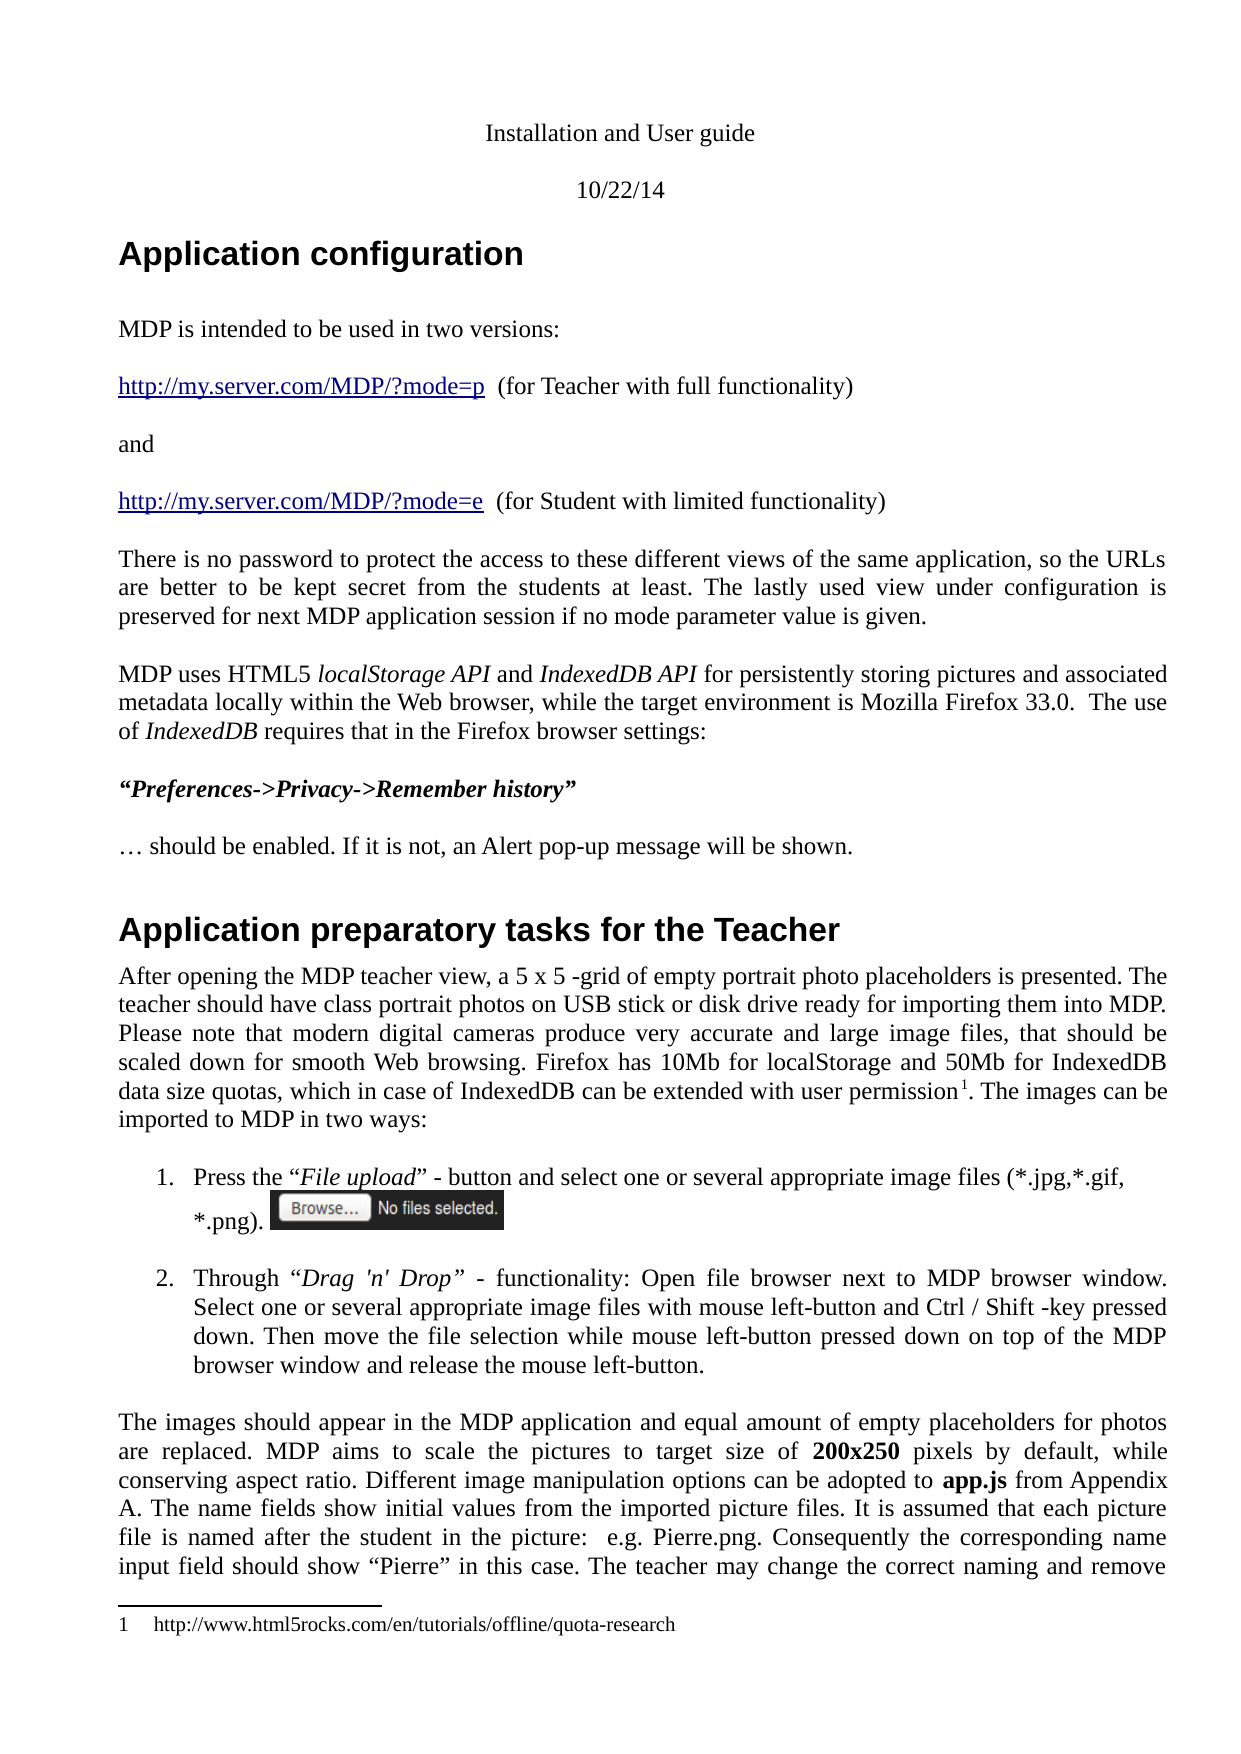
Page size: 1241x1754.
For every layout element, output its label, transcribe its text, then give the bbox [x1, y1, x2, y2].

text After opening the MDP teacher view, a 5 x 5 -grid of empty portrait photo placeholders is presented. The teacher should have class portrait photos on USB stick or disk drive ready for importing them into MDP. Please note that modern digital cameras produce very accurate and large image files, that should be scaled down for smooth Web browsing. Firefox has 10Mb for localStorage and 50Mb for IndexedDB data size quotas, which in case of IndexedDB can be extended with user permission. The images can be imported to MDP in two ways: [118, 961, 1168, 1133]
text MDP uses HTML5 localStorage API and IndexedDB API for persistently storing pictures and associated metadata locally within the Web browser, while the target environment is Mozilla Firefox 33.0. The use of IndexedDB requires that in the Firefox browser settings: [118, 659, 1168, 745]
list Through “Drag 'n' Drop” - functionality: Open file browser next to MDP browser window. Select one or several appropriate image files with mouse left-button and Ctrl / Shift -key pressed down. Then move the file selection while mouse left-button pressed down on top of the MDP browser window and release the mouse left-button. [156, 1263, 1168, 1378]
text There is no password to protect the access to these different views of the same application, so the URLs are better to be kept secret from the students at least. The lastly used view under configuration is preserved for next MDP application session if no mode parameter value is given. [118, 544, 1168, 630]
text … should be enabled. If it is not, an Alert pop-up message will be shown. [118, 831, 1168, 860]
list Press the “File upload” - button and select one or several appropriate image files (*.jpg,*.gif, *.png). [156, 1162, 1168, 1263]
text http://my.server.com/MDP/?mode=e (for Student with limited functionality) [118, 486, 1168, 515]
text http://my.server.com/MDP/?mode=p (for Teacher with full functionality) [118, 371, 1168, 400]
text “Preferences->Privacy->Remember history” [118, 774, 1168, 802]
text http://www.html5rocks.com/en/tutorials/offline/quota-research [118, 1612, 1168, 1636]
text and [118, 429, 1168, 457]
picture [270, 1190, 504, 1230]
subtitle Application preparatory tasks for the Teacher [118, 909, 1168, 948]
text The images should appear in the MDP application and equal amount of empty placeholders for photos are replaced. MDP aims to scale the pictures to target size of 200x250 pixels by default, while conserving aspect ratio. Different image manipulation options can be adopted to app.js from Appendix A. The name fields show initial values from the imported picture files. It is assumed that each picture file is named after the student in the picture: e.g. Pierre.png. Consequently the corresponding name input field should show “Pierre” in this case. The teacher may change the correct naming and remove [118, 1407, 1168, 1580]
text MDP is intended to be used in two versions: [118, 314, 1168, 342]
subtitle Application configuration [118, 234, 1168, 272]
